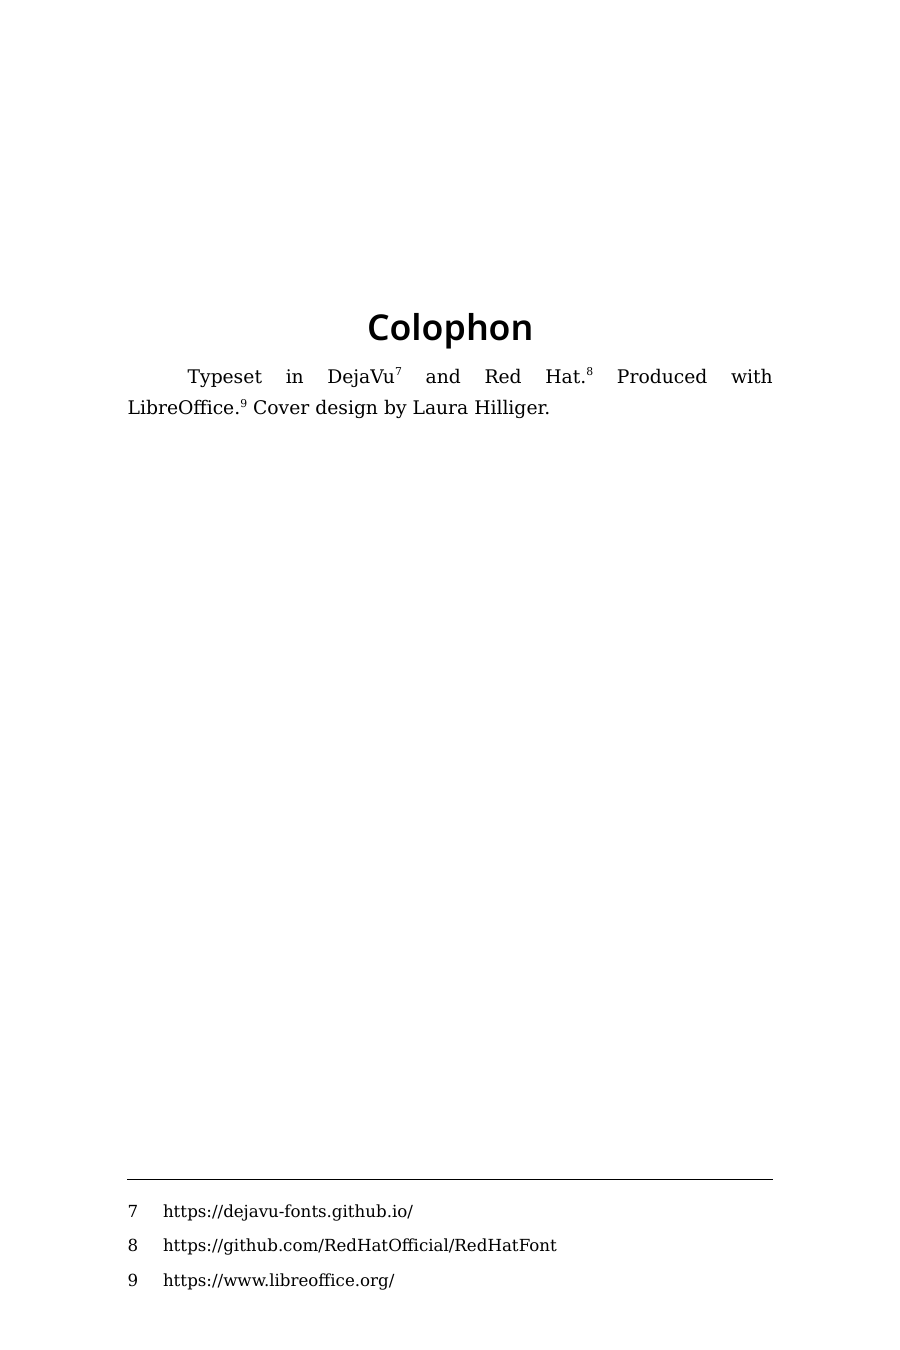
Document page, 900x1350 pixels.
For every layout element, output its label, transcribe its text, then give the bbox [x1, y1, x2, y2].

subtitle Colophon [127, 302, 772, 351]
text https://github.com/RedHatOfficial/RedHatFont [127, 1236, 772, 1256]
text https://www.libreoffice.org/ [127, 1271, 772, 1290]
text https://dejavu-fonts.github.io/ [127, 1202, 772, 1221]
text Typeset in DejaVu and Red Hat. Produced with LibreOffice. Cover design by Laura Hilliger. [127, 366, 772, 419]
